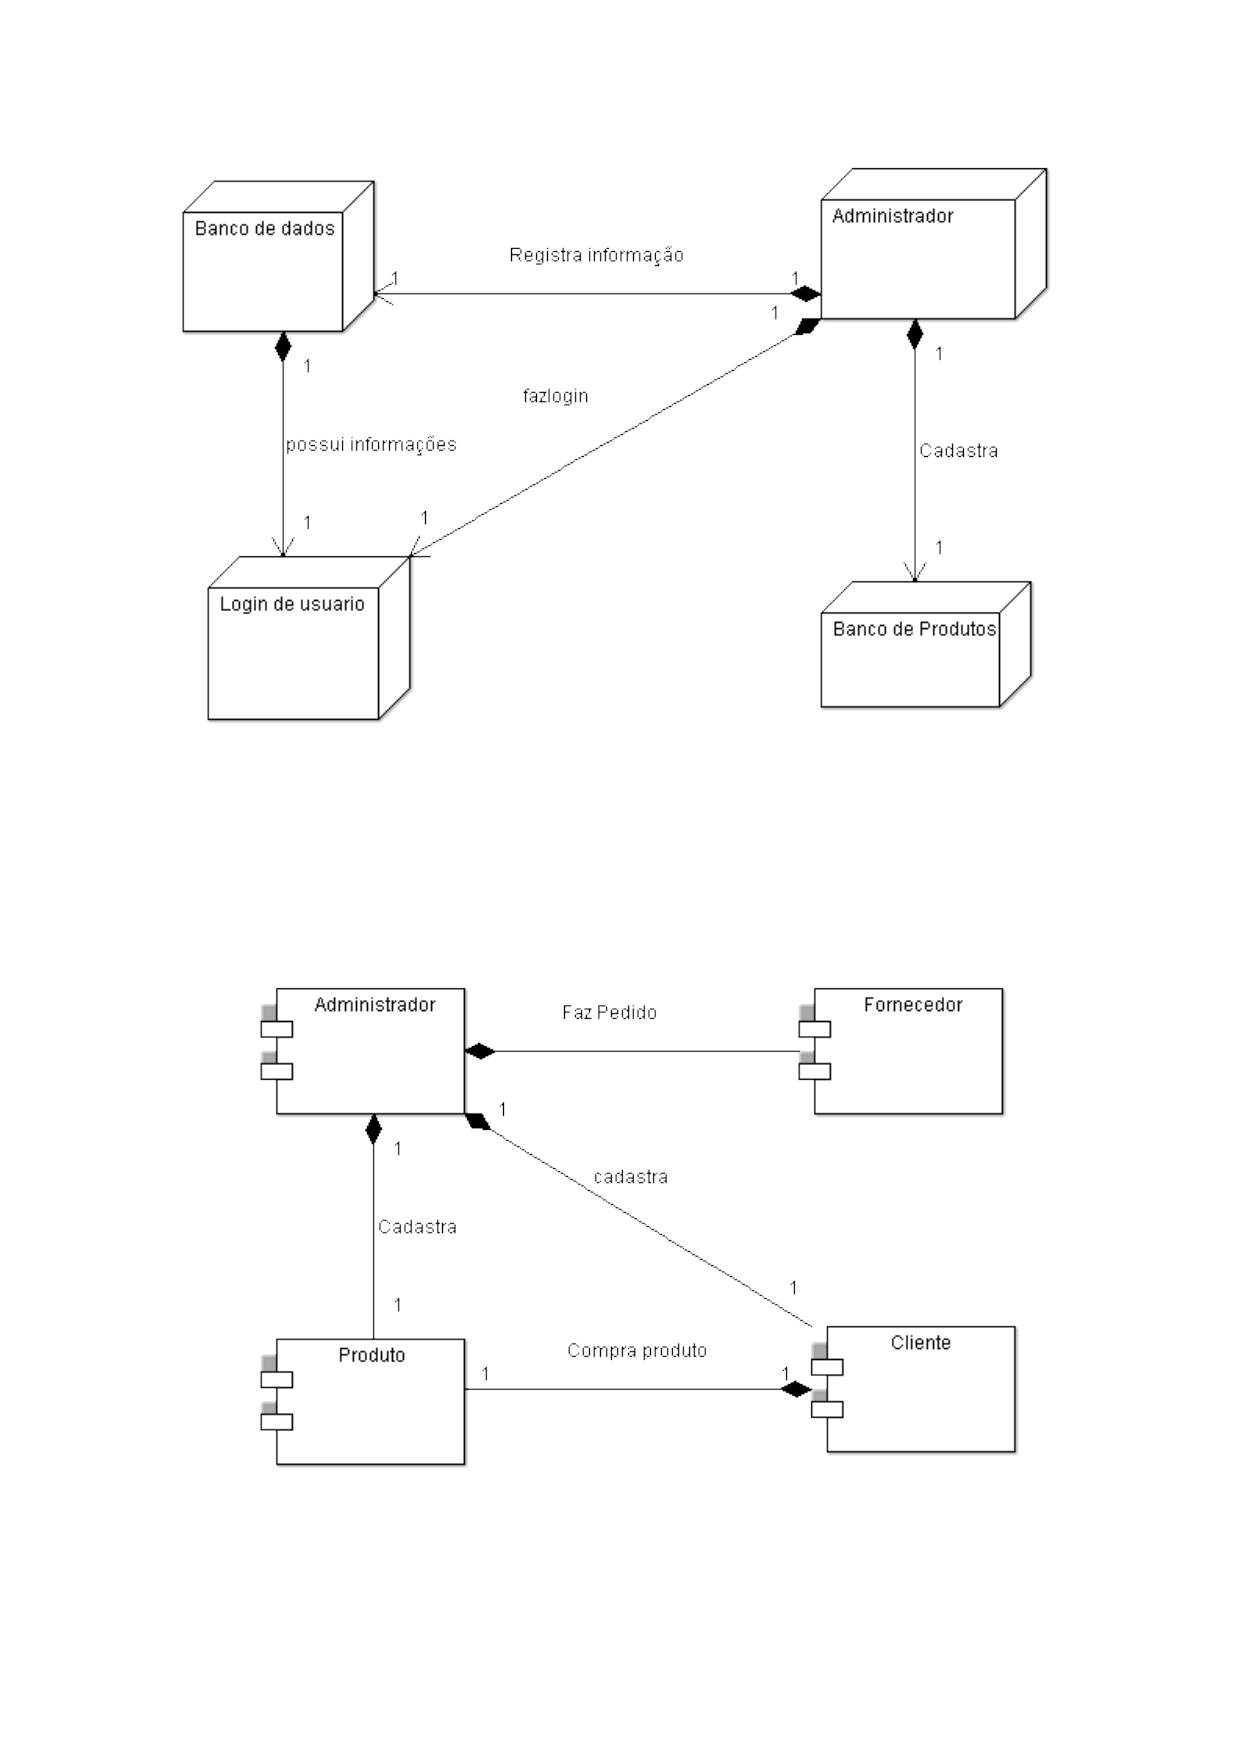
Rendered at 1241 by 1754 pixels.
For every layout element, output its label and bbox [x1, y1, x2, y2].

picture [120, 118, 1121, 794]
picture [148, 888, 1127, 1589]
